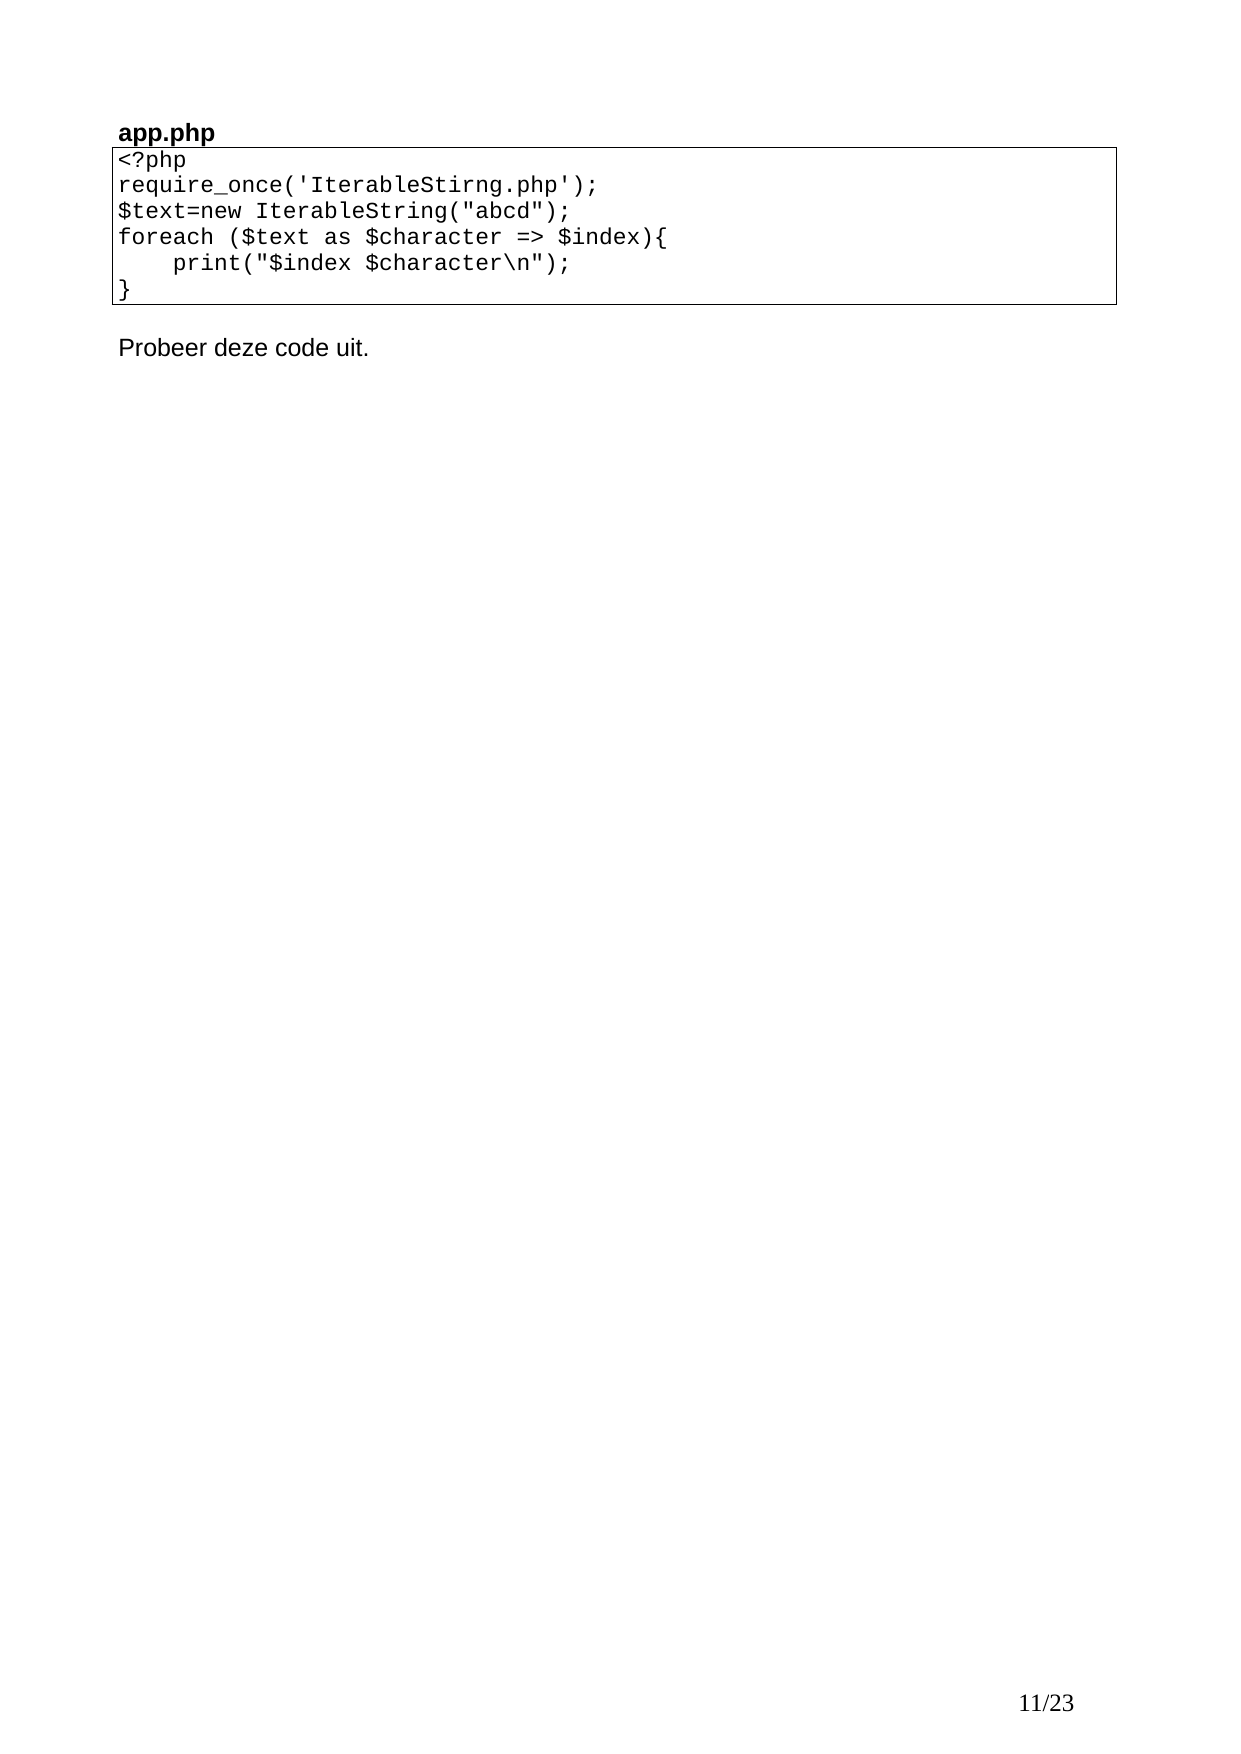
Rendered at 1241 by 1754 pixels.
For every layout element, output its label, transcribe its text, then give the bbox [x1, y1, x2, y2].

text app.php [118, 118, 1122, 147]
text Probeer deze code uit. [118, 333, 1122, 362]
table_header <?php require_once('IterableStirng.php'); $text=new IterableString("abcd"); foreach ($text as $character => $index){ print("$index $character\n"); } [113, 148, 1116, 303]
